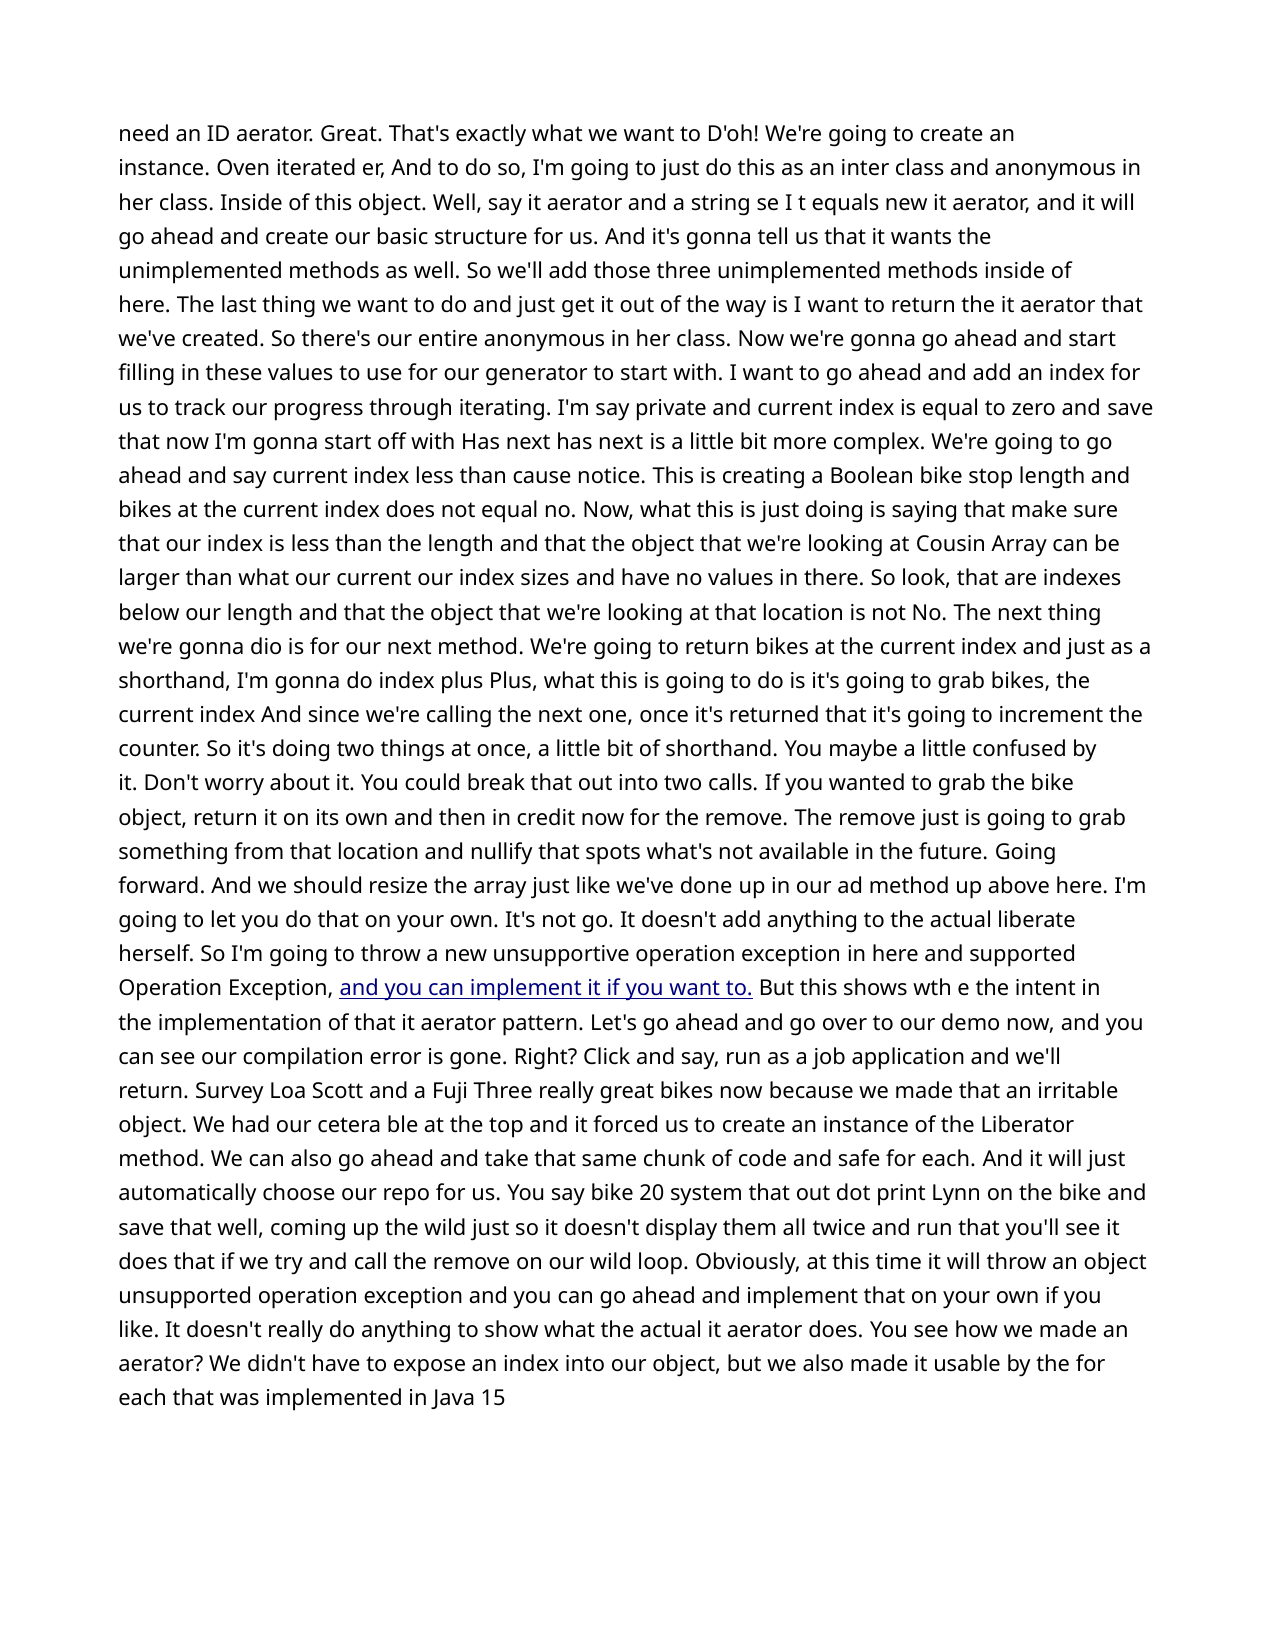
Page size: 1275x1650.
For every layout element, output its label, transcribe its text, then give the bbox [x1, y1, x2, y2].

text need an ID aerator. Great. That's exactly what we want to D'oh! We're going to create an instance. Oven iterated er, And to do so, I'm going to just do this as an inter class and anonymous in her class. Inside of this object. Well, say it aerator and a string se I t equals new it aerator, and it will go ahead and create our basic structure for us. And it's gonna tell us that it wants the unimplemented methods as well. So we'll add those three unimplemented methods inside of here. The last thing we want to do and just get it out of the way is I want to return the it aerator that we've created. So there's our entire anonymous in her class. Now we're gonna go ahead and start filling in these values to use for our generator to start with. I want to go ahead and add an index for us to track our progress through iterating. I'm say private and current index is equal to zero and save that now I'm gonna start off with Has next has next is a little bit more complex. We're going to go ahead and say current index less than cause notice. This is creating a Boolean bike stop length and bikes at the current index does not equal no. Now, what this is just doing is saying that make sure that our index is less than the length and that the object that we're looking at Cousin Array can be larger than what our current our index sizes and have no values in there. So look, that are indexes below our length and that the object that we're looking at that location is not No. The next thing we're gonna dio is for our next method. We're going to return bikes at the current index and just as a shorthand, I'm gonna do index plus Plus, what this is going to do is it's going to grab bikes, the current index And since we're calling the next one, once it's returned that it's going to increment the counter. So it's doing two things at once, a little bit of shorthand. You maybe a little confused by it. Don't worry about it. You could break that out into two calls. If you wanted to grab the bike object, return it on its own and then in credit now for the remove. The remove just is going to grab something from that location and nullify that spots what's not available in the future. Going forward. And we should resize the array just like we've done up in our ad method up above here. I'm going to let you do that on your own. It's not go. It doesn't add anything to the actual liberate herself. So I'm going to throw a new unsupportive operation exception in here and supported Operation Exception, and you can implement it if you want to. But this shows wth e the intent in the implementation of that it aerator pattern. Let's go ahead and go over to our demo now, and you can see our compilation error is gone. Right? Click and say, run as a job application and we'll return. Survey Loa Scott and a Fuji Three really great bikes now because we made that an irritable object. We had our cetera ble at the top and it forced us to create an instance of the Liberator method. We can also go ahead and take that same chunk of code and safe for each. And it will just automatically choose our repo for us. You say bike 20 system that out dot print Lynn on the bike and save that well, coming up the wild just so it doesn't display them all twice and run that you'll see it does that if we try and call the remove on our wild loop. Obviously, at this time it will throw an object unsupported operation exception and you can go ahead and implement that on your own if you like. It doesn't really do anything to show what the actual it aerator does. You see how we made an aerator? We didn't have to expose an index into our object, but we also made it usable by the for each that was implemented in Java 15 [118, 118, 1157, 1412]
